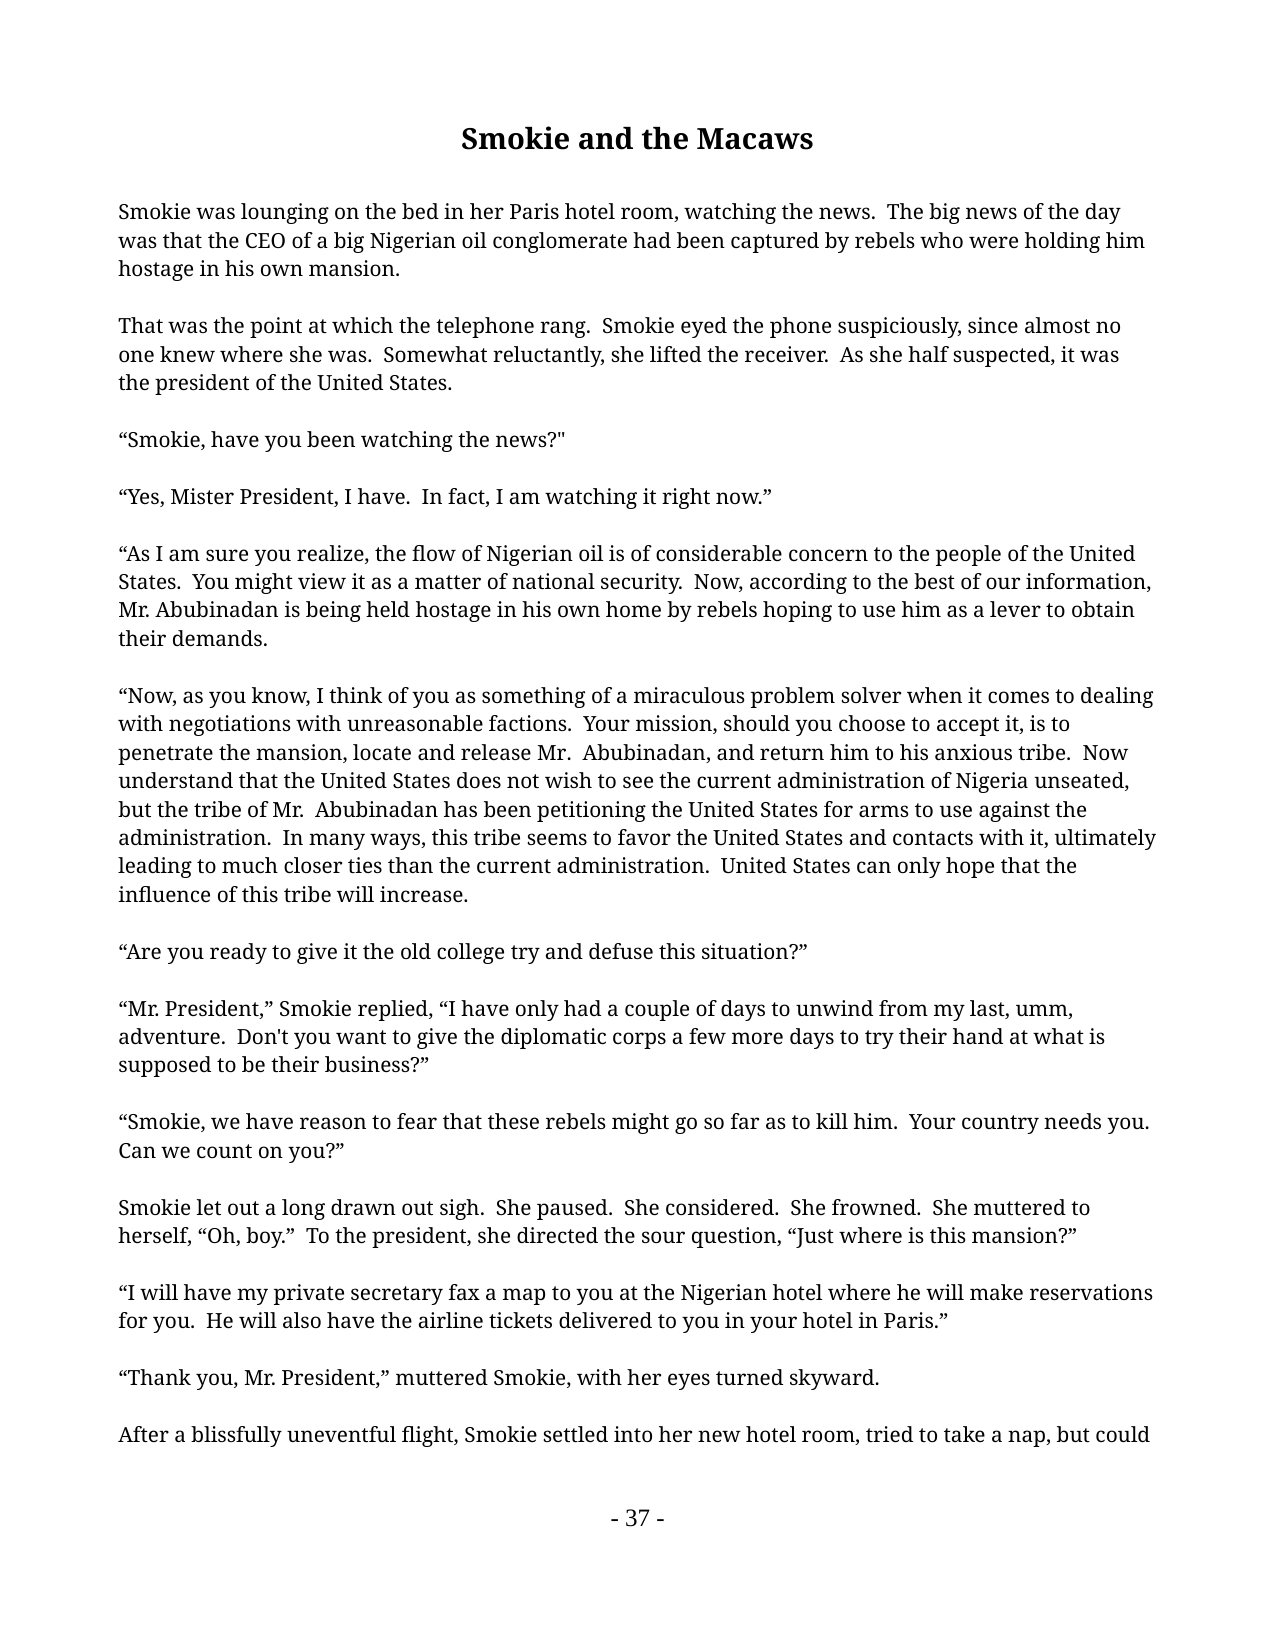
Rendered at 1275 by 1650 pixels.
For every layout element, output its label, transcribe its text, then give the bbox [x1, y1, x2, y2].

text “Smokie, have you been watching the news?" [118, 425, 1157, 453]
text That was the point at which the telephone rang. Smokie eyed the phone suspiciously, since almost no one knew where she was. Somewhat reluctantly, she lifted the receiver. As she half suspected, it was the president of the United States. [118, 311, 1157, 397]
text “Now, as you know, I think of you as something of a miraculous problem solver when it comes to dealing with negotiations with unreasonable factions. Your mission, should you choose to accept it, is to penetrate the mansion, locate and release Mr. Abubinadan, and return him to his anxious tribe. Now understand that the United States does not wish to see the current administration of Nigeria unseated, but the tribe of Mr. Abubinadan has been petitioning the United States for arms to use against the administration. In many ways, this tribe seems to favor the United States and contacts with it, ultimately leading to much closer ties than the current administration. United States can only hope that the influence of this tribe will increase. [118, 681, 1157, 908]
text “Mr. President,” Smokie replied, “I have only had a couple of days to unwind from my last, umm, adventure. Don't you want to give the diplomatic corps a few more days to try their hand at what is supposed to be their business?” [118, 994, 1157, 1079]
text After a blissfully uneventful flight, Smokie settled into her new hotel room, tried to take a nap, but could [118, 1420, 1157, 1449]
text Smokie was lounging on the bed in her Paris hotel room, watching the news. The big news of the day was that the CEO of a big Nigerian oil conglomerate had been captured by rebels who were holding him hostage in his own mansion. [118, 197, 1157, 283]
text “Yes, Mister President, I have. In fact, I am watching it right now.” [118, 482, 1157, 510]
text Smokie and the Macaws [118, 118, 1157, 158]
text “I will have my private secretary fax a map to you at the Nigerian hotel where he will make reservations for you. He will also have the airline tickets delivered to you in your hotel in Paris.” [118, 1278, 1157, 1335]
text Smokie let out a long drawn out sigh. She paused. She considered. She frowned. She muttered to herself, “Oh, boy.” To the president, she directed the sour question, “Just where is this mansion?” [118, 1193, 1157, 1250]
text “Thank you, Mr. President,” muttered Smokie, with her eyes turned skyward. [118, 1363, 1157, 1392]
text “Smokie, we have reason to fear that these rebels might go so far as to kill him. Your country needs you. Can we count on you?” [118, 1107, 1157, 1164]
text “As I am sure you realize, the flow of Nigerian oil is of considerable concern to the people of the United States. You might view it as a matter of national security. Now, according to the best of our information, Mr. Abubinadan is being held hostage in his own home by rebels hoping to use him as a lever to obtain their demands. [118, 539, 1157, 652]
text “Are you ready to give it the old college try and defuse this situation?” [118, 937, 1157, 965]
